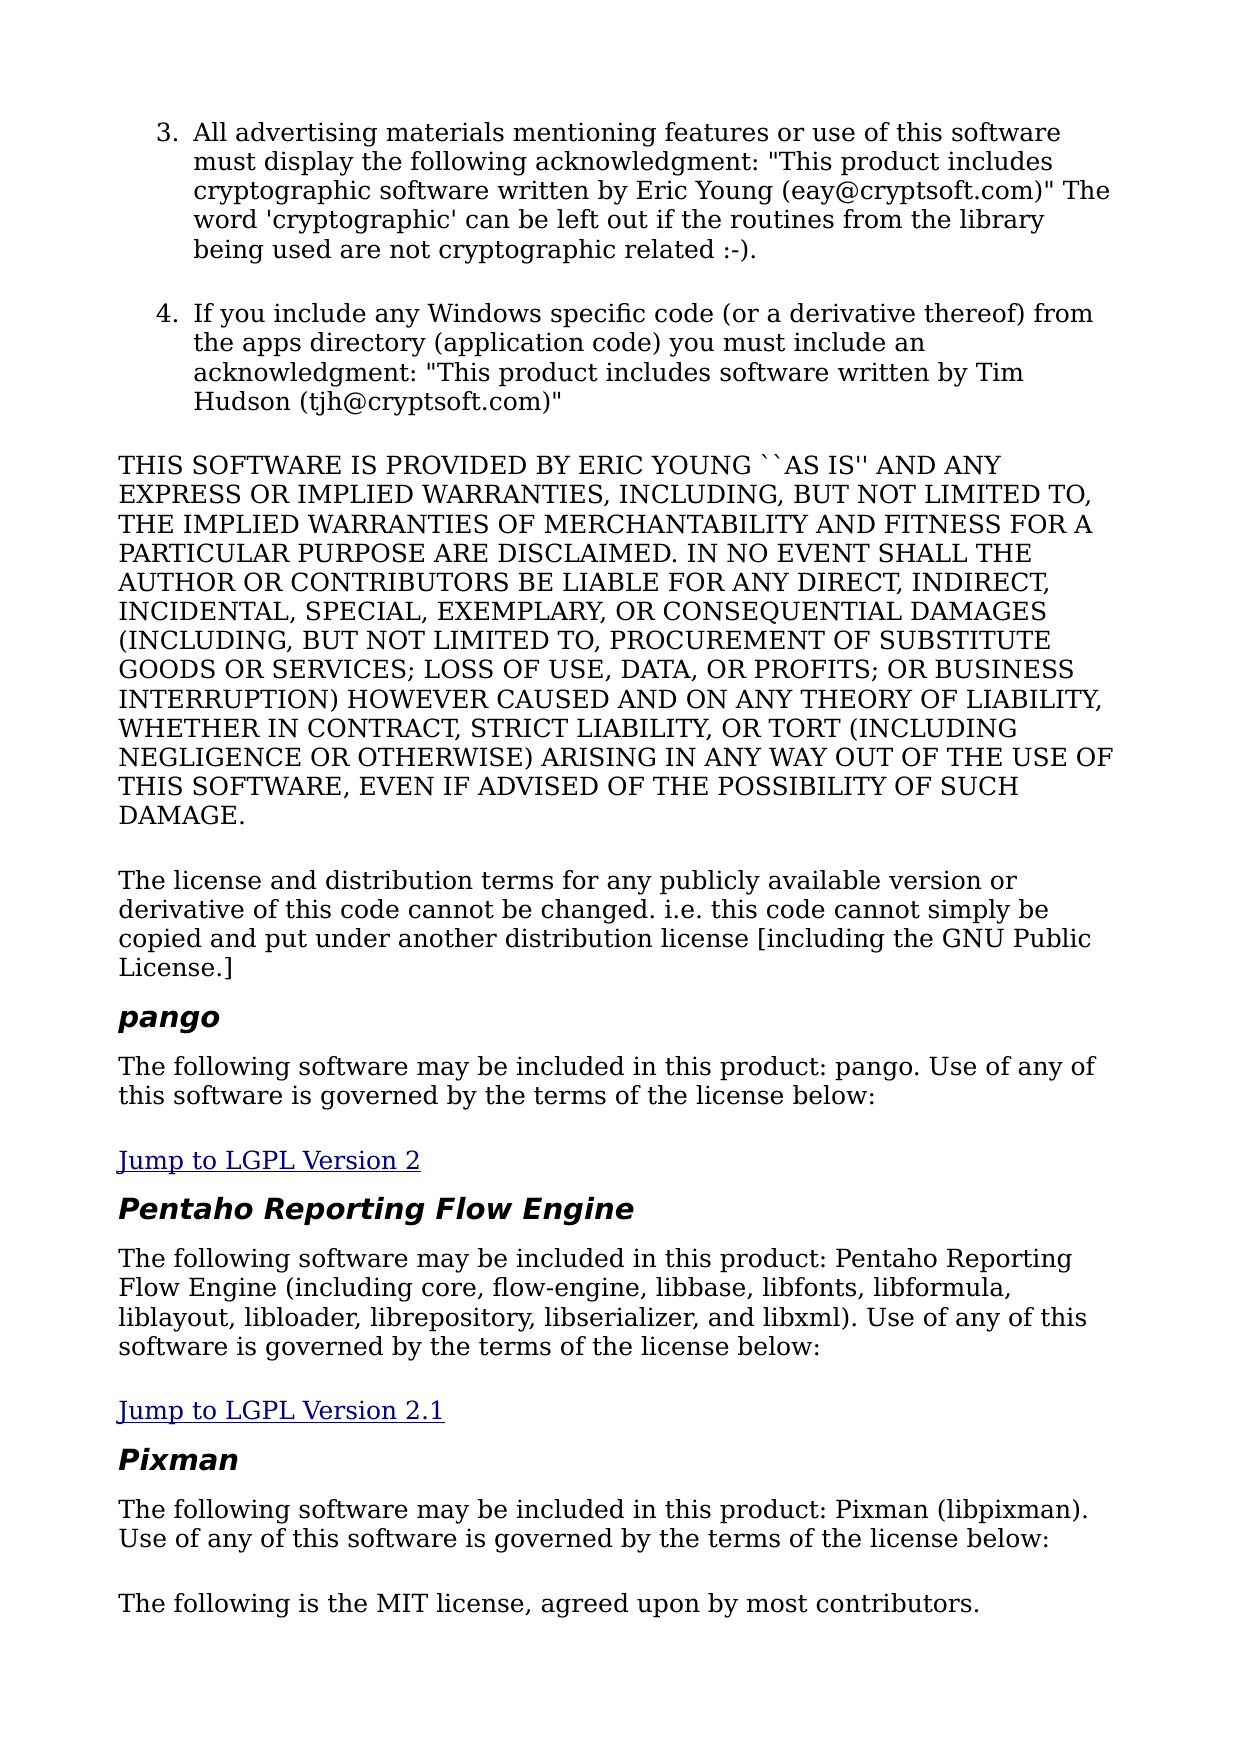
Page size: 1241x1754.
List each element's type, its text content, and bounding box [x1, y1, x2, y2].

text Jump to LGPL Version 2.1 [118, 1396, 1122, 1426]
subtitle pango [118, 1000, 1122, 1034]
text Jump to LGPL Version 2 [118, 1146, 1122, 1175]
text The following software may be included in this product: Pentaho Reporting Flow Engine (including core, flow-engine, libbase, libfonts, libformula, liblayout, libloader, librepository, libserializer, and libxml). Use of any of this software is governed by the terms of the license below: [118, 1244, 1122, 1361]
text The license and distribution terms for any publicly available version or derivative of this code cannot be changed. i.e. this code cannot simply be copied and put under another distribution license [including the GNU Public License.] [118, 866, 1122, 983]
list All advertising materials mentioning features or use of this software must display the following acknowledgment: "This product includes cryptographic software written by Eric Young (eay@cryptsoft.com)" The word 'cryptographic' can be left out if the routines from the library being used are not cryptographic related :-). [156, 118, 1122, 264]
subtitle Pentaho Reporting Flow Engine [118, 1193, 1122, 1227]
text The following software may be included in this product: Pixman (libpixman). Use of any of this software is governed by the terms of the license below: [118, 1495, 1122, 1553]
text The following is the MIT license, agreed upon by most contributors. [118, 1589, 1122, 1618]
text THIS SOFTWARE IS PROVIDED BY ERIC YOUNG ``AS IS'' AND ANY EXPRESS OR IMPLIED WARRANTIES, INCLUDING, BUT NOT LIMITED TO, THE IMPLIED WARRANTIES OF MERCHANTABILITY AND FITNESS FOR A PARTICULAR PURPOSE ARE DISCLAIMED. IN NO EVENT SHALL THE AUTHOR OR CONTRIBUTORS BE LIABLE FOR ANY DIRECT, INDIRECT, INCIDENTAL, SPECIAL, EXEMPLARY, OR CONSEQUENTIAL DAMAGES (INCLUDING, BUT NOT LIMITED TO, PROCUREMENT OF SUBSTITUTE GOODS OR SERVICES; LOSS OF USE, DATA, OR PROFITS; OR BUSINESS INTERRUPTION) HOWEVER CAUSED AND ON ANY THEORY OF LIABILITY, WHETHER IN CONTRACT, STRICT LIABILITY, OR TORT (INCLUDING NEGLIGENCE OR OTHERWISE) ARISING IN ANY WAY OUT OF THE USE OF THIS SOFTWARE, EVEN IF ADVISED OF THE POSSIBILITY OF SUCH DAMAGE. [118, 451, 1122, 831]
subtitle Pixman [118, 1443, 1122, 1477]
text The following software may be included in this product: pango. Use of any of this software is governed by the terms of the license below: [118, 1052, 1122, 1110]
list If you include any Windows specific code (or a derivative thereof) from the apps directory (application code) you must include an acknowledgment: "This product includes software written by Tim Hudson (tjh@cryptsoft.com)" [156, 299, 1122, 416]
